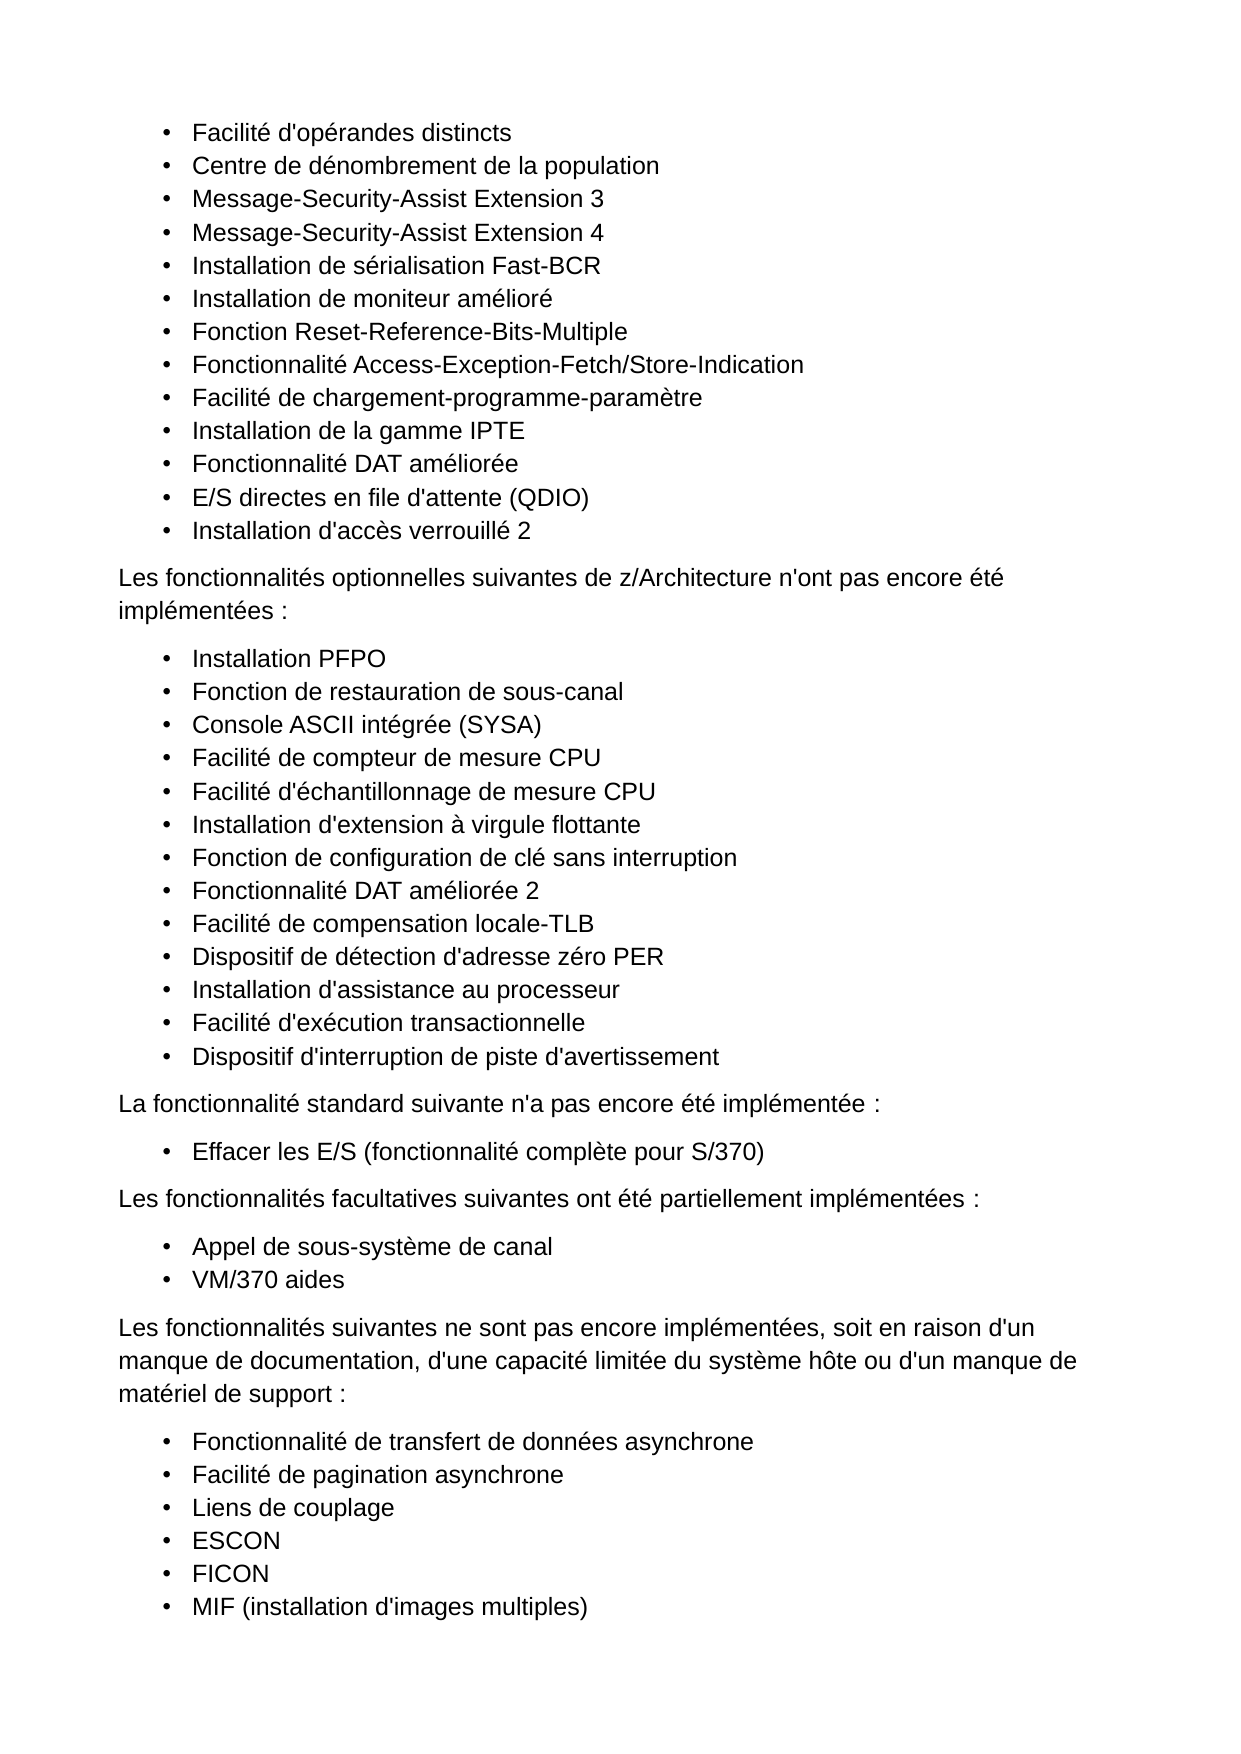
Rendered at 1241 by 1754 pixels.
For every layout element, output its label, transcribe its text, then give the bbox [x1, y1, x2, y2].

list Installation de sérialisation Fast-BCR [162, 251, 1122, 279]
list Installation d'assistance au processeur [162, 975, 1122, 1004]
list Installation PFPO [162, 644, 1122, 673]
text La fonctionnalité standard suivante n'a pas encore été implémentée : [118, 1089, 1122, 1118]
list FICON [162, 1559, 1122, 1588]
list Fonctionnalité DAT améliorée 2 [162, 876, 1122, 905]
list Appel de sous-système de canal [162, 1232, 1122, 1261]
list Facilité d'échantillonnage de mesure CPU [162, 776, 1122, 805]
list Message-Security-Assist Extension 4 [162, 217, 1122, 246]
list MIF (installation d'images multiples) [162, 1592, 1122, 1621]
list Fonction Reset-Reference-Bits-Multiple [162, 317, 1122, 346]
list Console ASCII intégrée (SYSA) [162, 710, 1122, 739]
list Installation de moniteur amélioré [162, 284, 1122, 313]
list Fonction de restauration de sous-canal [162, 677, 1122, 706]
list ESCON [162, 1526, 1122, 1555]
list Dispositif de détection d'adresse zéro PER [162, 942, 1122, 971]
list Installation de la gamme IPTE [162, 416, 1122, 445]
list VM/370 aides [162, 1265, 1122, 1294]
text Les fonctionnalités facultatives suivantes ont été partiellement implémentées : [118, 1184, 1122, 1213]
text Les fonctionnalités optionnelles suivantes de z/Architecture n'ont pas encore été implémentées : [118, 563, 1122, 625]
list Facilité d'exécution transactionnelle [162, 1008, 1122, 1037]
text Les fonctionnalités suivantes ne sont pas encore implémentées, soit en raison d'un manque de documentation, d'une capacité limitée du système hôte ou d'un manque de matériel de support : [118, 1313, 1122, 1408]
list Facilité de compteur de mesure CPU [162, 743, 1122, 772]
list Fonctionnalité DAT améliorée [162, 449, 1122, 478]
list Installation d'extension à virgule flottante [162, 809, 1122, 838]
list E/S directes en file d'attente (QDIO) [162, 482, 1122, 511]
list Fonctionnalité Access-Exception-Fetch/Store-Indication [162, 350, 1122, 379]
list Installation d'accès verrouillé 2 [162, 516, 1122, 544]
list Liens de couplage [162, 1493, 1122, 1522]
list Facilité de chargement-programme-paramètre [162, 383, 1122, 412]
list Facilité d'opérandes distincts [162, 118, 1122, 147]
list Dispositif d'interruption de piste d'avertissement [162, 1041, 1122, 1070]
list Centre de dénombrement de la population [162, 151, 1122, 180]
list Facilité de compensation locale-TLB [162, 909, 1122, 938]
list Fonction de configuration de clé sans interruption [162, 843, 1122, 872]
list Facilité de pagination asynchrone [162, 1460, 1122, 1488]
list Fonctionnalité de transfert de données asynchrone [162, 1427, 1122, 1455]
list Message-Security-Assist Extension 3 [162, 184, 1122, 213]
list Effacer les E/S (fonctionnalité complète pour S/370) [162, 1137, 1122, 1166]
